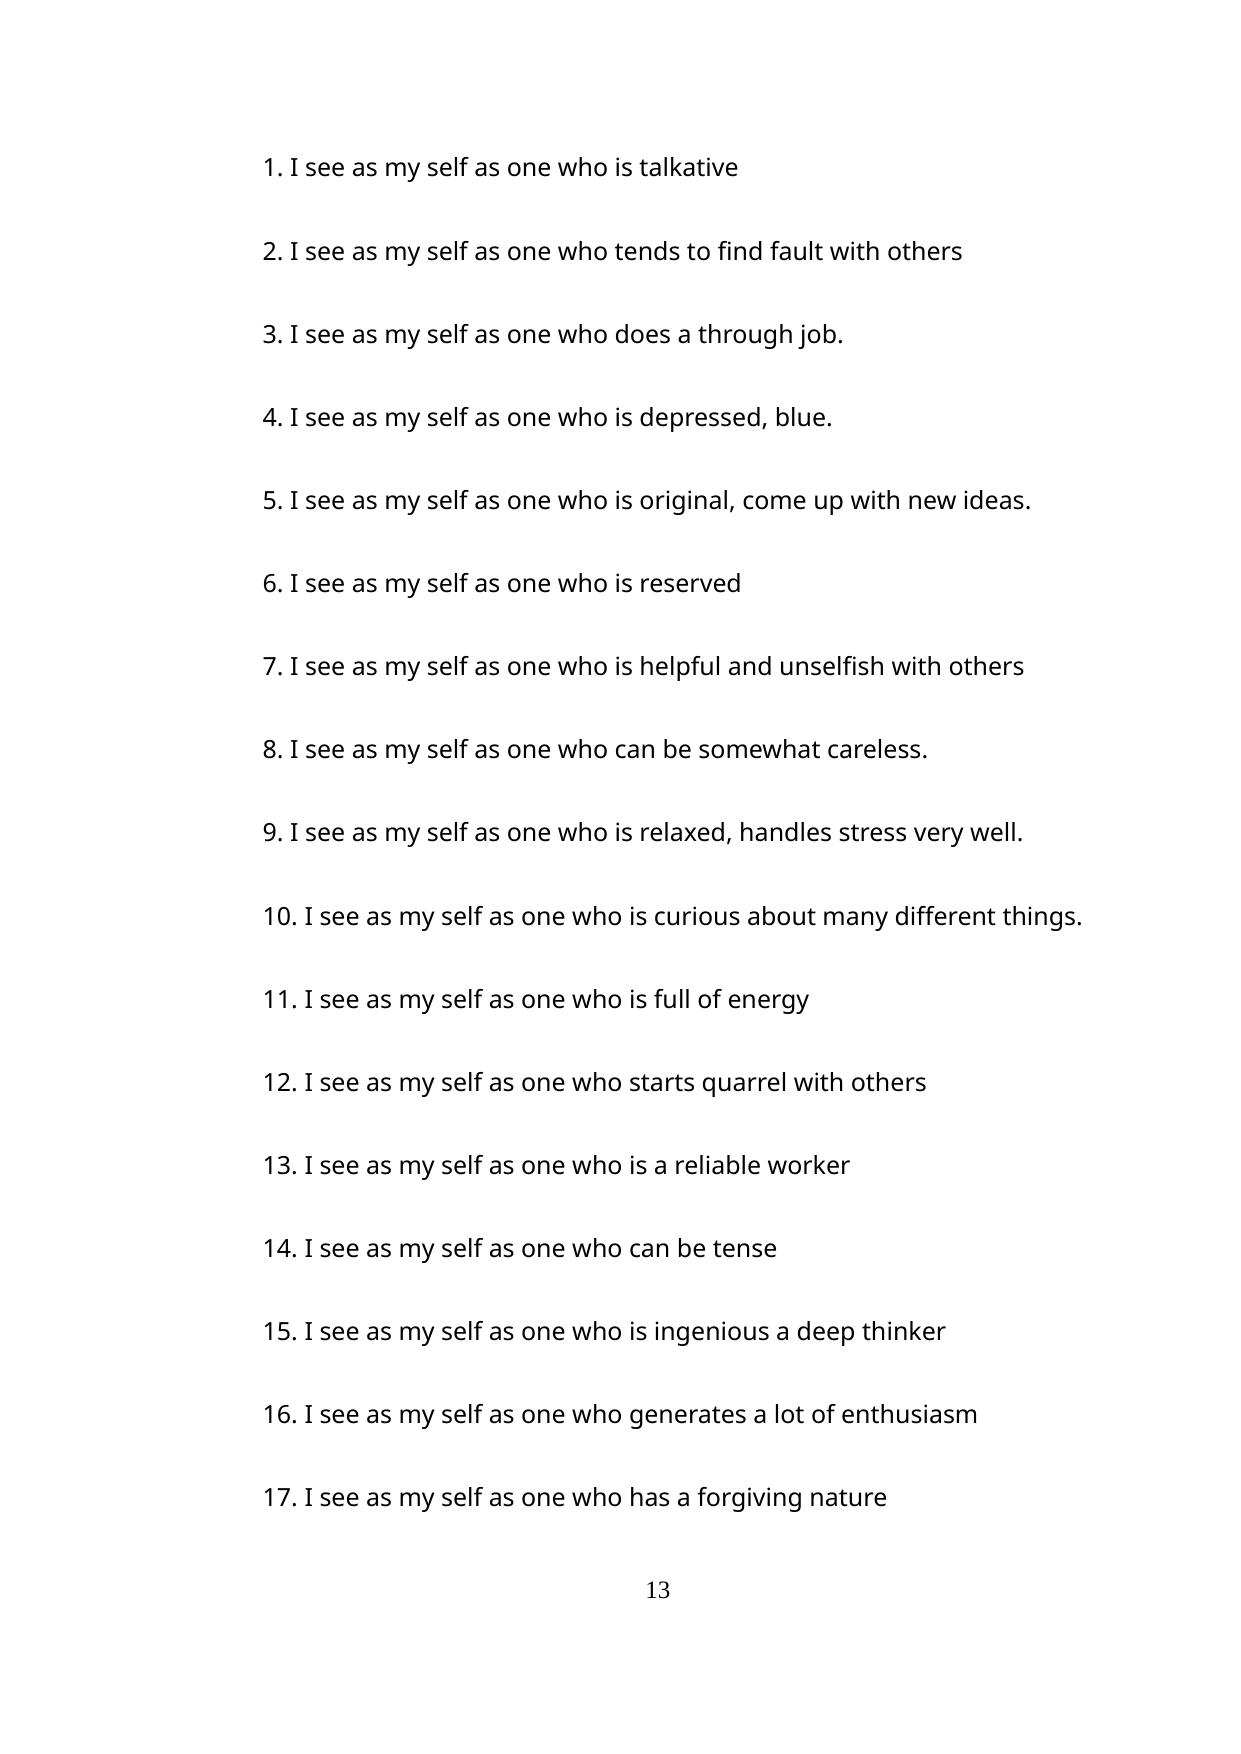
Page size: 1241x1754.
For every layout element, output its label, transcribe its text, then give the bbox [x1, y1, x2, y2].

list I see as my self as one who is reserved [262, 566, 1090, 600]
list I see as my self as one who can be somewhat careless. [262, 732, 1090, 766]
list I see as my self as one who is original, come up with new ideas. [262, 482, 1090, 517]
list I see as my self as one who is ingenious a deep thinker [262, 1314, 1090, 1348]
list I see as my self as one who tends to find fault with others [262, 233, 1090, 267]
list I see as my self as one who is relaxed, handles stress very well. [262, 815, 1090, 849]
list I see as my self as one who generates a lot of enthusiasm [262, 1397, 1090, 1431]
list I see as my self as one who can be tense [262, 1231, 1090, 1265]
list I see as my self as one who is depressed, blue. [262, 399, 1090, 433]
list I see as my self as one who has a forgiving nature [262, 1480, 1090, 1514]
list I see as my self as one who is helpful and unselfish with others [262, 649, 1090, 683]
list I see as my self as one who is curious about many different things. [262, 898, 1090, 932]
list I see as my self as one who is a reliable worker [262, 1147, 1090, 1182]
list I see as my self as one who is talkative [262, 150, 1090, 184]
list I see as my self as one who does a through job. [262, 316, 1090, 350]
list I see as my self as one who is full of energy [262, 981, 1090, 1015]
list I see as my self as one who starts quarrel with others [262, 1064, 1090, 1098]
